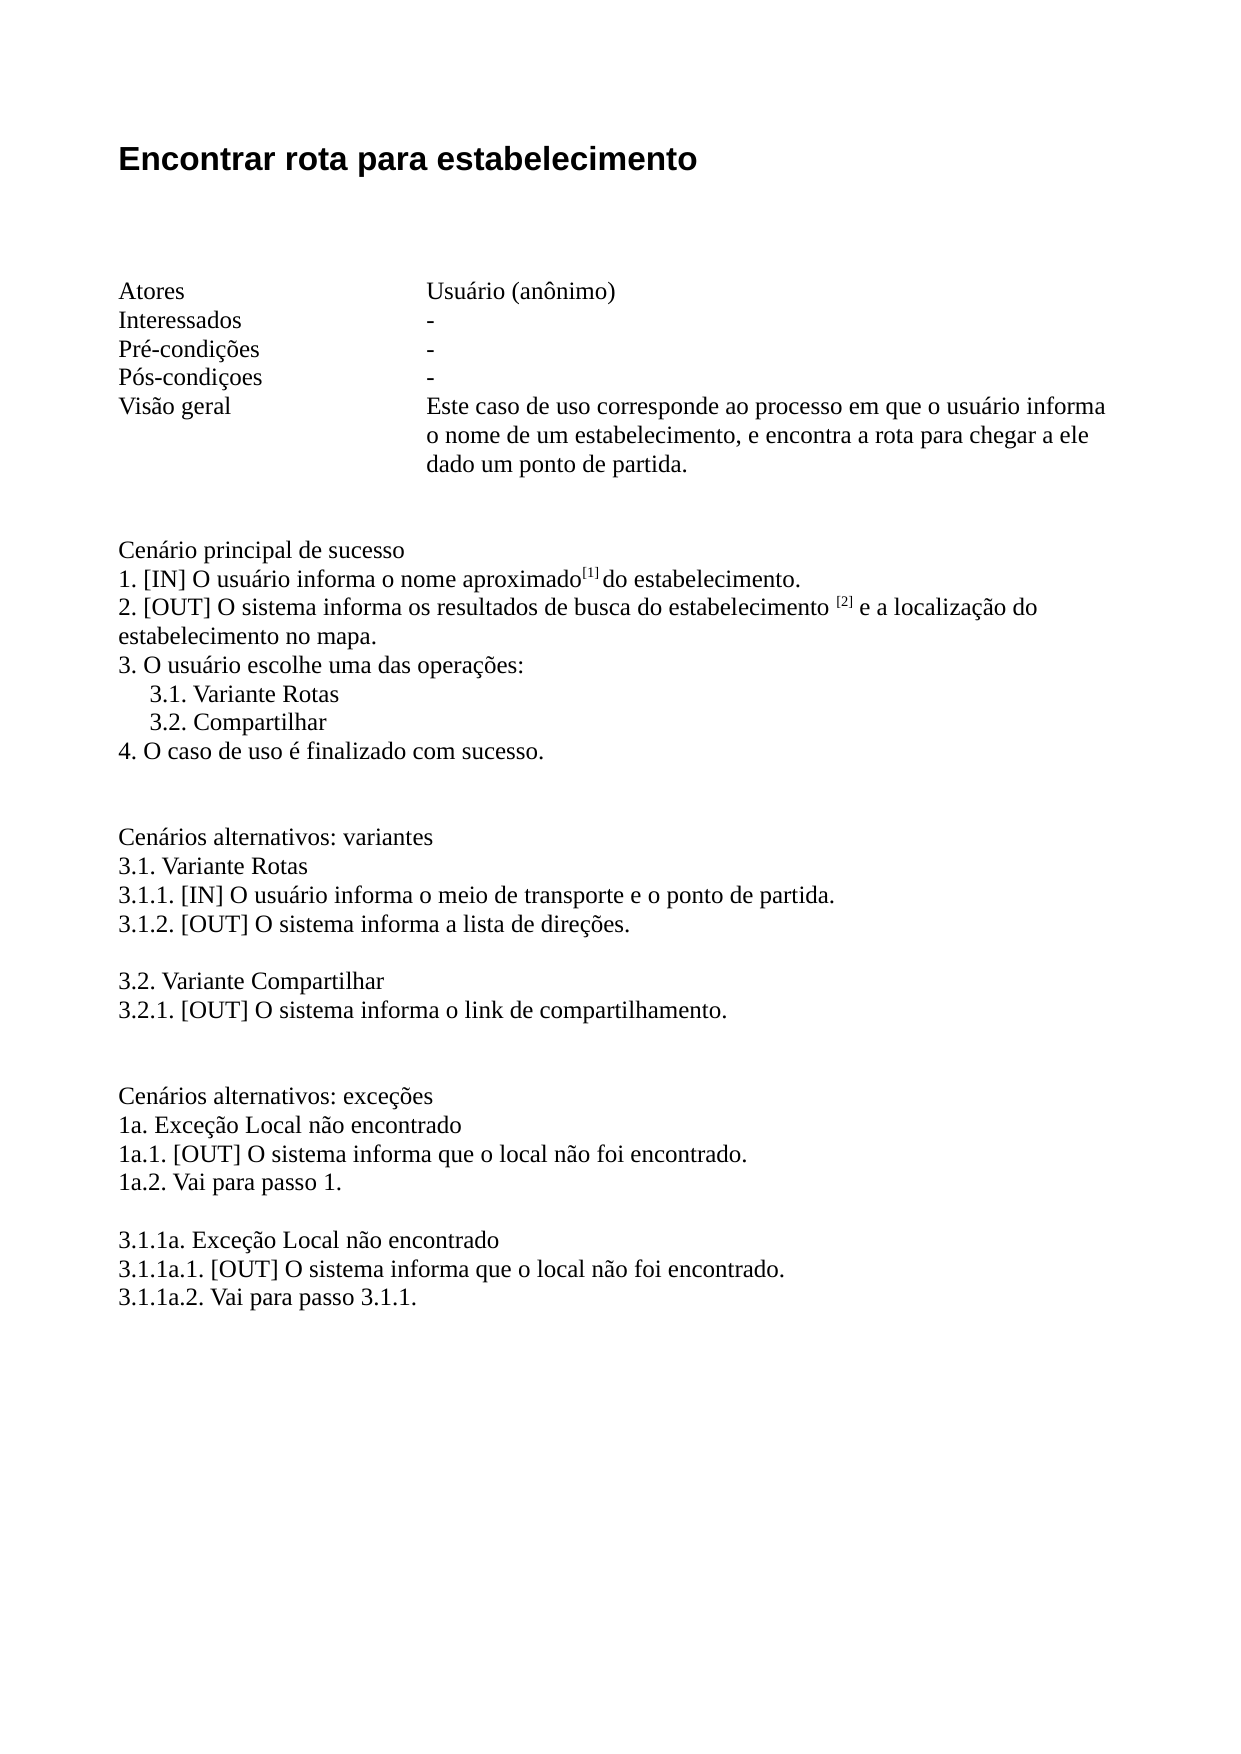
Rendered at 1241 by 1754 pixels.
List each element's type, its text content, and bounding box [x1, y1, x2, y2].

table_cell 1a. Exceção Local não encontrado 1a.1. [OUT] O sistema informa que o local não foi encontrado. 1a.2. Vai para passo 1. 3.1.1a. Exceção Local não encontrado 3.1.1a.1. [OUT] O sistema informa que o local não foi encontrado. 3.1.1a.2. Vai para passo 3.1.1. [118, 1110, 1122, 1311]
table_cell Pré-condições [118, 334, 426, 362]
table_header Atores [118, 276, 426, 305]
table_cell - [426, 334, 1123, 362]
table_cell Este caso de uso corresponde ao processo em que o usuário informa o nome de um estabelecimento, e encontra a rota para chegar a ele dado um ponto de partida. [426, 391, 1123, 477]
table_header Cenários alternativos: variantes [118, 823, 1122, 851]
table_header Cenário principal de sucesso [118, 535, 1123, 564]
table_header Usuário (anônimo) [426, 276, 1123, 305]
table_header Cenários alternativos: exceções [118, 1081, 1122, 1110]
table_cell - [426, 305, 1123, 334]
table_cell Pós-condiçoes [118, 363, 426, 391]
table_cell 3.1. Variante Rotas 3.1.1. [IN] O usuário informa o meio de transporte e o ponto de partida. 3.1.2. [OUT] O sistema informa a lista de direções. 3.2. Variante Compartilhar 3.2.1. [OUT] O sistema informa o link de compartilhamento. [118, 851, 1122, 1024]
subtitle Encontrar rota para estabelecimento [118, 139, 1122, 177]
table_cell Interessados [118, 305, 426, 334]
table_cell 1. [IN] O usuário informa o nome aproximado[1] do estabelecimento. 2. [OUT] O sistema informa os resultados de busca do estabelecimento [2] e a localização do estabelecimento no mapa. 3. O usuário escolhe uma das operações: 3.1. Variante Rotas 3.2. Compartilhar 4. O caso de uso é finalizado com sucesso. [118, 564, 1123, 765]
table_cell Visão geral [118, 391, 426, 477]
table_cell - [426, 363, 1123, 391]
